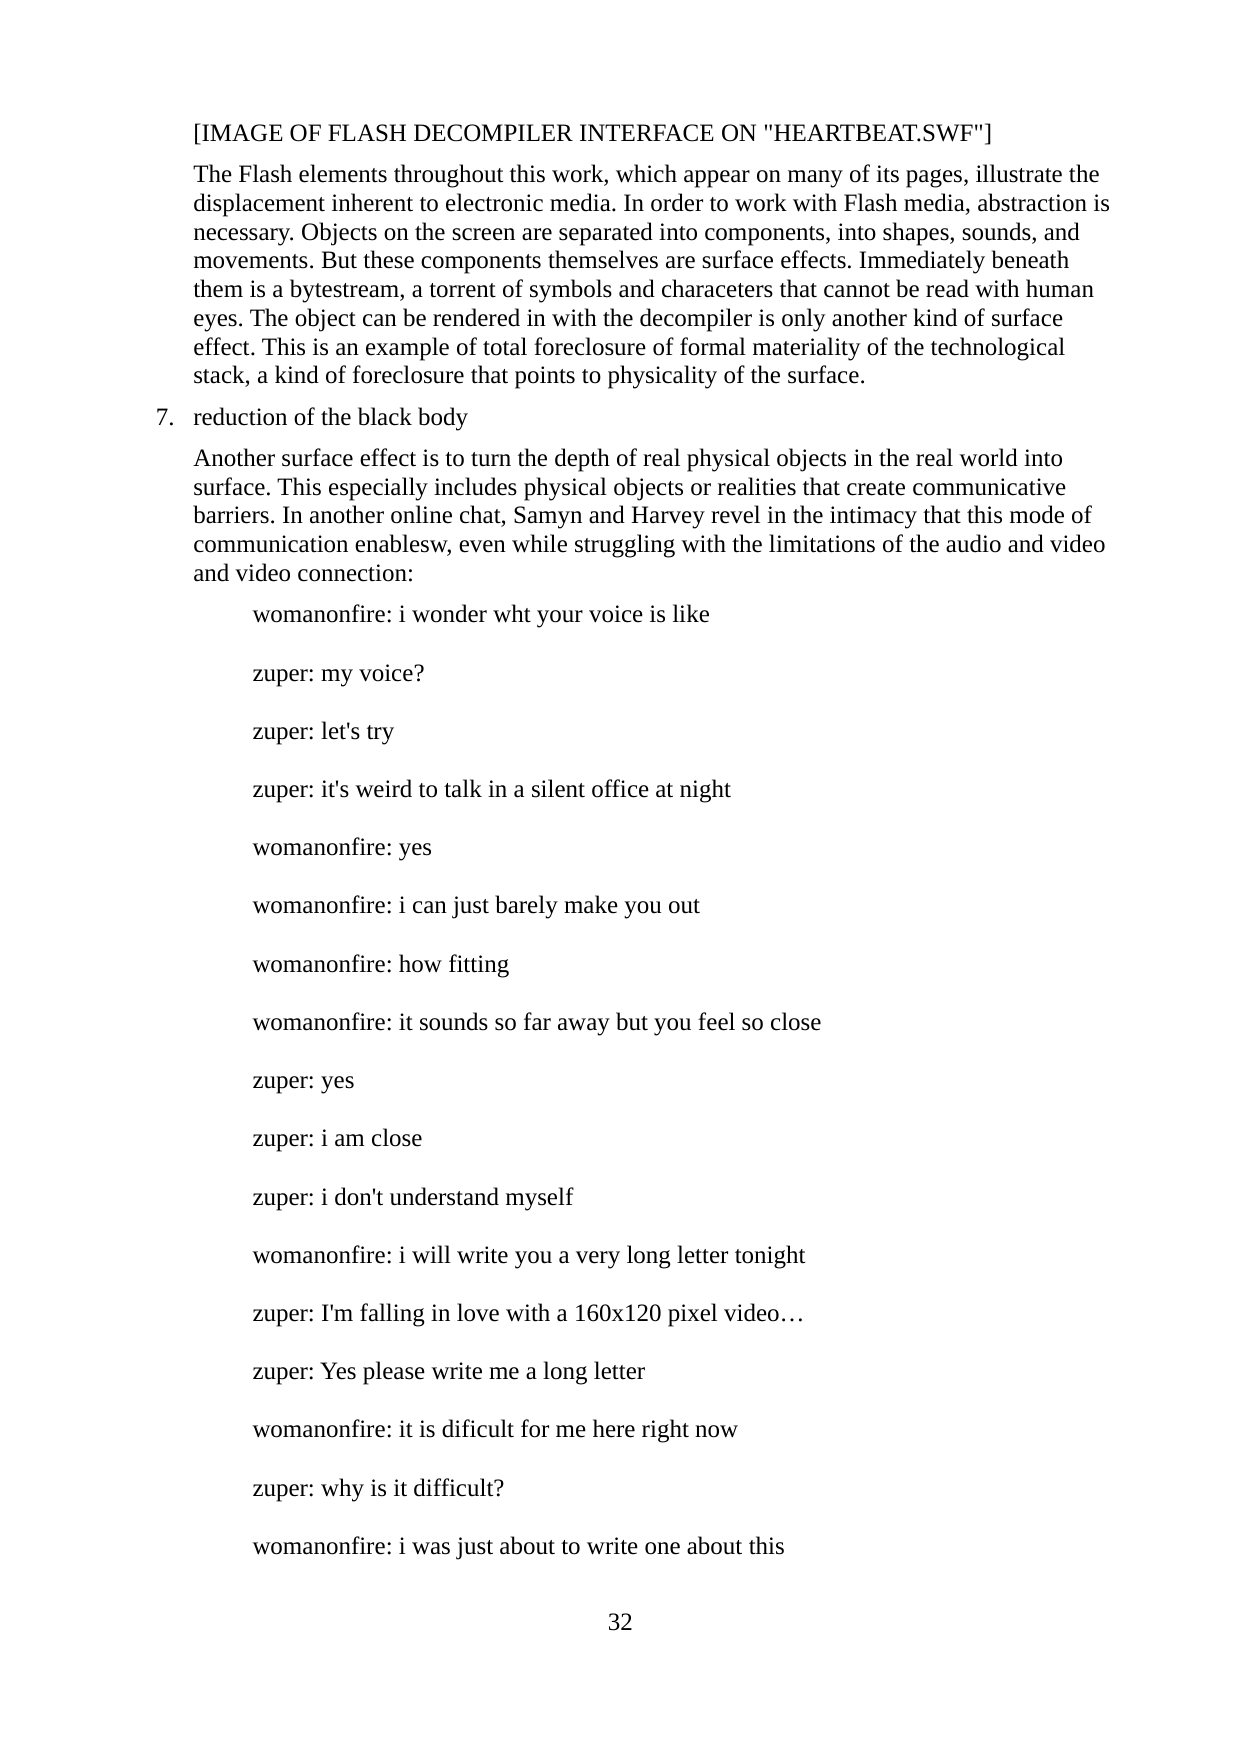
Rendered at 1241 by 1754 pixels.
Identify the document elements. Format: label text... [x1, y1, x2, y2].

list reduction of the black body [156, 402, 1122, 431]
list womanonfire: i wonder wht your voice is like [215, 599, 1063, 628]
list zuper: my voice? [215, 658, 1063, 686]
list Another surface effect is to turn the depth of real physical objects in the real world into surface. This especially includes physical objects or realities that create communicative barriers. In another online chat, Samyn and Harvey revel in the intimacy that this mode of communication enablesw, even while struggling with the limitations of the audio and video and video connection: [156, 443, 1122, 587]
list womanonfire: i will write you a very long letter tonight [215, 1240, 1063, 1269]
list [IMAGE OF FLASH DECOMPILER INTERFACE ON "HEARTBEAT.SWF"] [156, 118, 1122, 147]
list The Flash elements throughout this work, which appear on many of its pages, illustrate the displacement inherent to electronic media. In order to work with Flash media, abstraction is necessary. Objects on the screen are separated into components, into shapes, sounds, and movements. But these components themselves are surface effects. Immediately beneath them is a bytestream, a torrent of symbols and characeters that cannot be read with human eyes. The object can be rendered in with the decompiler is only another kind of surface effect. This is an example of total foreclosure of formal materiality of the technological stack, a kind of foreclosure that points to physicality of the surface. [156, 159, 1122, 389]
list womanonfire: how fitting [215, 949, 1063, 977]
list zuper: why is it difficult? [215, 1473, 1063, 1502]
list womanonfire: i can just barely make you out [215, 891, 1063, 919]
list zuper: I'm falling in love with a 160x120 pixel video… [215, 1298, 1063, 1327]
list zuper: it's weird to talk in a silent office at night [215, 774, 1063, 803]
list zuper: i am close [215, 1123, 1063, 1152]
list womanonfire: it is dificult for me here right now [215, 1414, 1063, 1443]
list womanonfire: i was just about to write one about this [215, 1531, 1063, 1560]
list womanonfire: yes [215, 832, 1063, 861]
list zuper: yes [215, 1065, 1063, 1094]
list zuper: Yes please write me a long letter [215, 1356, 1063, 1385]
list zuper: let's try [215, 716, 1063, 744]
list womanonfire: it sounds so far away but you feel so close [215, 1007, 1063, 1036]
list zuper: i don't understand myself [215, 1182, 1063, 1210]
